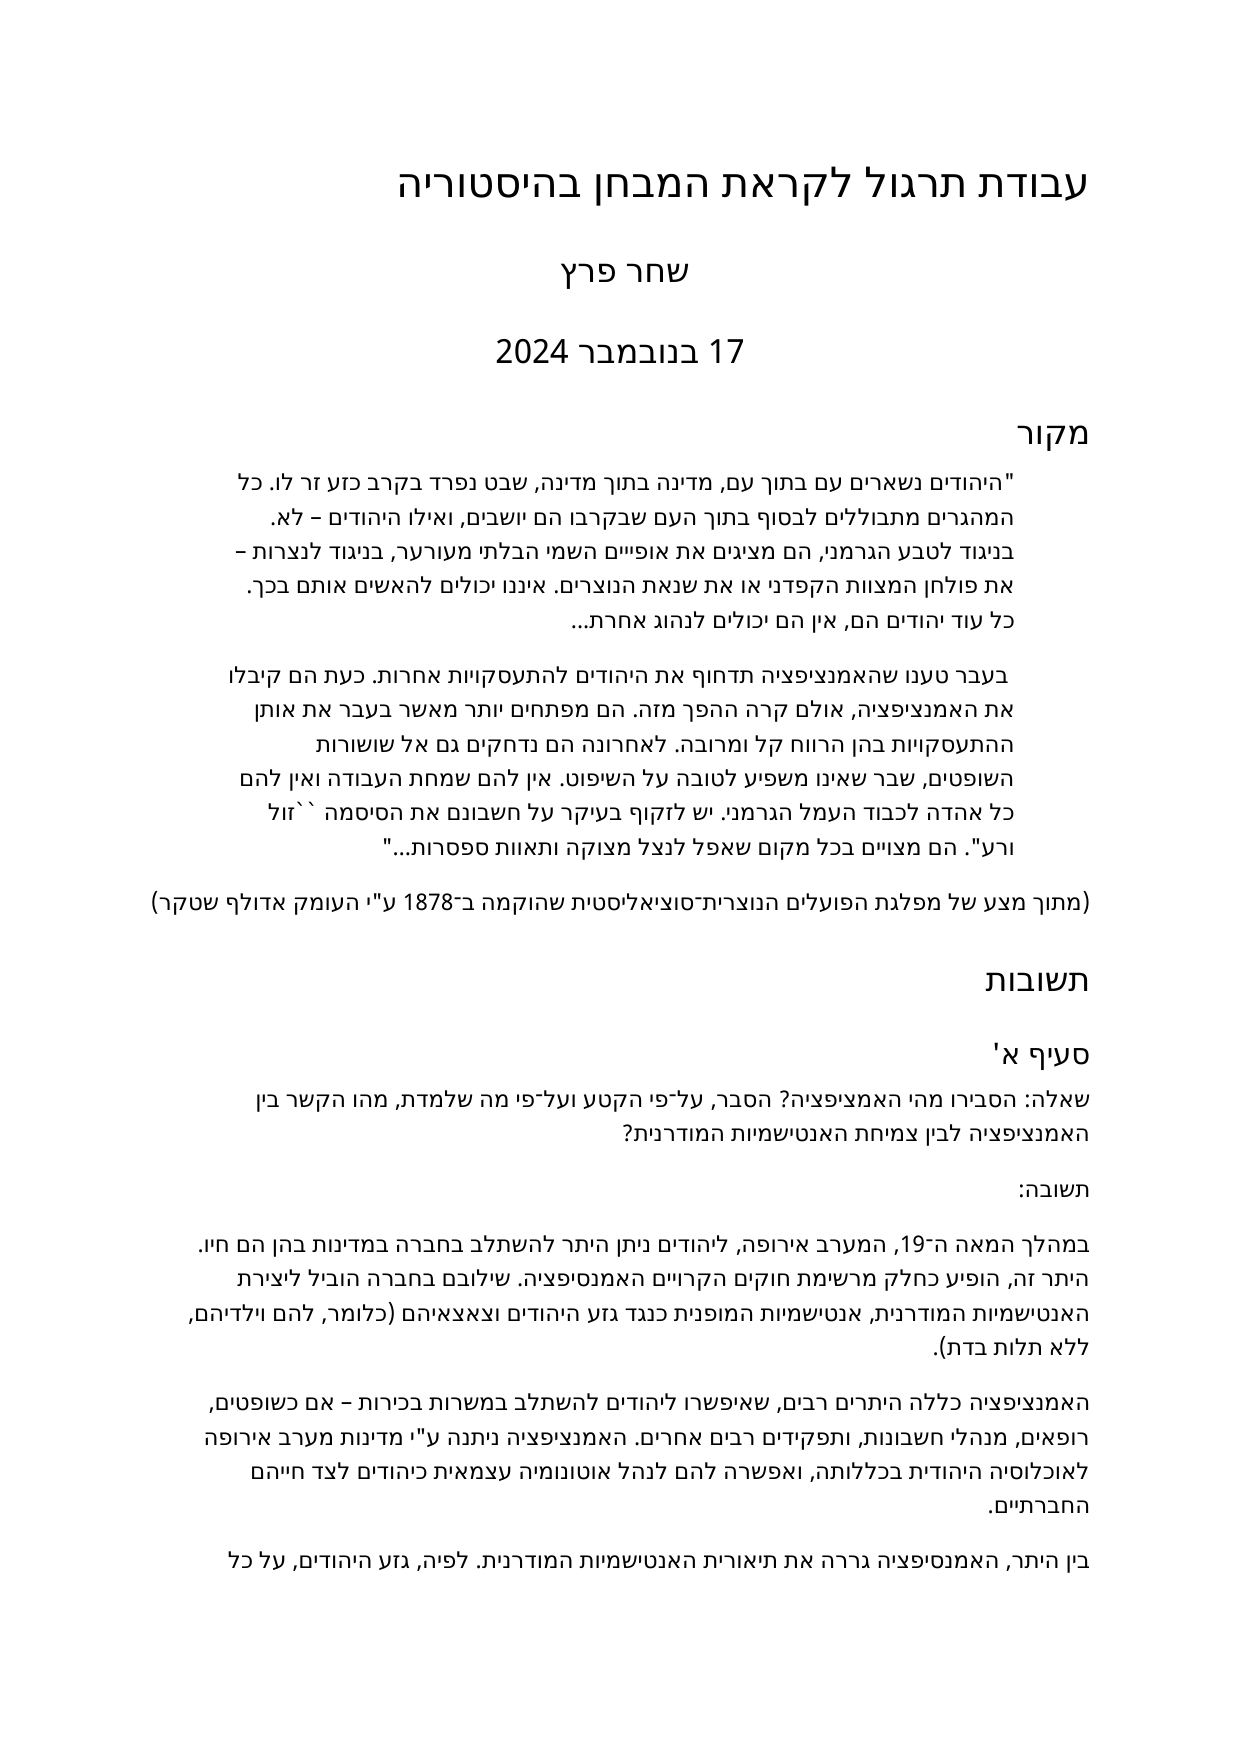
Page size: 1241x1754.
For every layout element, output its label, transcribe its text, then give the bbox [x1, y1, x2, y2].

text תשובה: [150, 1177, 1090, 1206]
text שאלה: הסבירו מהי האמציפציה? הסבר, על־פי הקטע ועל־פי מה שלמדת, מהו הקשר בין האמנציפציה לבין צמיחת האנטישמיות המודרנית? [150, 1087, 1090, 1151]
subtitle סעיף א' [150, 1038, 1090, 1077]
subtitle תשובות [150, 962, 1090, 1005]
text "היהודים נשארים עם בתוך עם, מדינה בתוך מדינה, שבט נפרד בקרב כזע זר לו. כל המהגרים מתבוללים לבסוף בתוך העם שבקרבו הם יושבים, ואילו היהודים – לא. בניגוד לטבע הגרמני, הם מציגים את אופייים השמי הבלתי מעורער, בניגוד לנצרות – את פולחן המצוות הקפדני או את שנאת הנוצרים. איננו יכולים להאשים אותם בכך. כל עוד יהודים הם, אין הם יכולים לנהוג אחרת... [225, 470, 1015, 637]
text בעבר טענו שהאמנציפציה תדחוף את היהודים להתעסקויות אחרות. כעת הם קיבלו את האמנציפציה, אולם קרה ההפך מזה. הם מפתחים יותר מאשר בעבר את אותן ההתעסקויות בהן הרווח קל ומרובה. לאחרונה הם נדחקים גם אל שושורות השופטים, שבר שאינו משפיע לטובה על השיפוט. אין להם שמחת העבודה ואין להם כל אהדה לכבוד העמל הגרמני. יש לזקוף בעיקר על חשבונם את הסיסמה ``זול ורע". הם מצויים בכל מקום שאפל לנצל מצוקה ותאוות ספסרות…" [225, 663, 1015, 864]
text במהלך המאה ה־19, המערב אירופה, ליהודים ניתן היתר להשתלב בחברה במדינות בהן הם חיו. היתר זה, הופיע כחלק מרשימת חוקים הקרויים האמנסיפציה. שילובם בחברה הוביל ליצירת האנטישמיות המודרנית, אנטישמיות המופנית כנגד גזע היהודים וצאצאיהם (כלומר, להם וילדיהם, ללא תלות בדת). [150, 1232, 1090, 1365]
text בין היתר, האמנסיפציה גררה את תיאורית האנטישמיות המודרנית. לפיה, גזע היהודים, על כל [150, 1548, 1090, 1578]
subtitle שחר פרץ [150, 252, 1090, 296]
subtitle מקור [150, 414, 1090, 458]
subtitle 17 בנובמבר 2024 [150, 333, 1090, 377]
text (מתוך מצע של מפלגת הפועלים הנוצרית־סוציאליסטית שהוקמה ב־1878 ע"י העומק אדולף שטקר) [150, 890, 1090, 920]
text האמנציפציה כללה היתרים רבים, שאיפשרו ליהודים להשתלב במשרות בכירות – אם כשופטים, רופאים, מנהלי חשבונות, ותפקידים רבים אחרים. האמנציפציה ניתנה ע"י מדינות מערב אירופה לאוכלוסיה היהודית בכללותה, ואפשרה להם לנהל אוטונומיה עצמאית כיהודים לצד חייהם החברתיים. [150, 1390, 1090, 1523]
subtitle עבודת תרגול לקראת המבחן בהיסטוריה [150, 160, 1090, 215]
